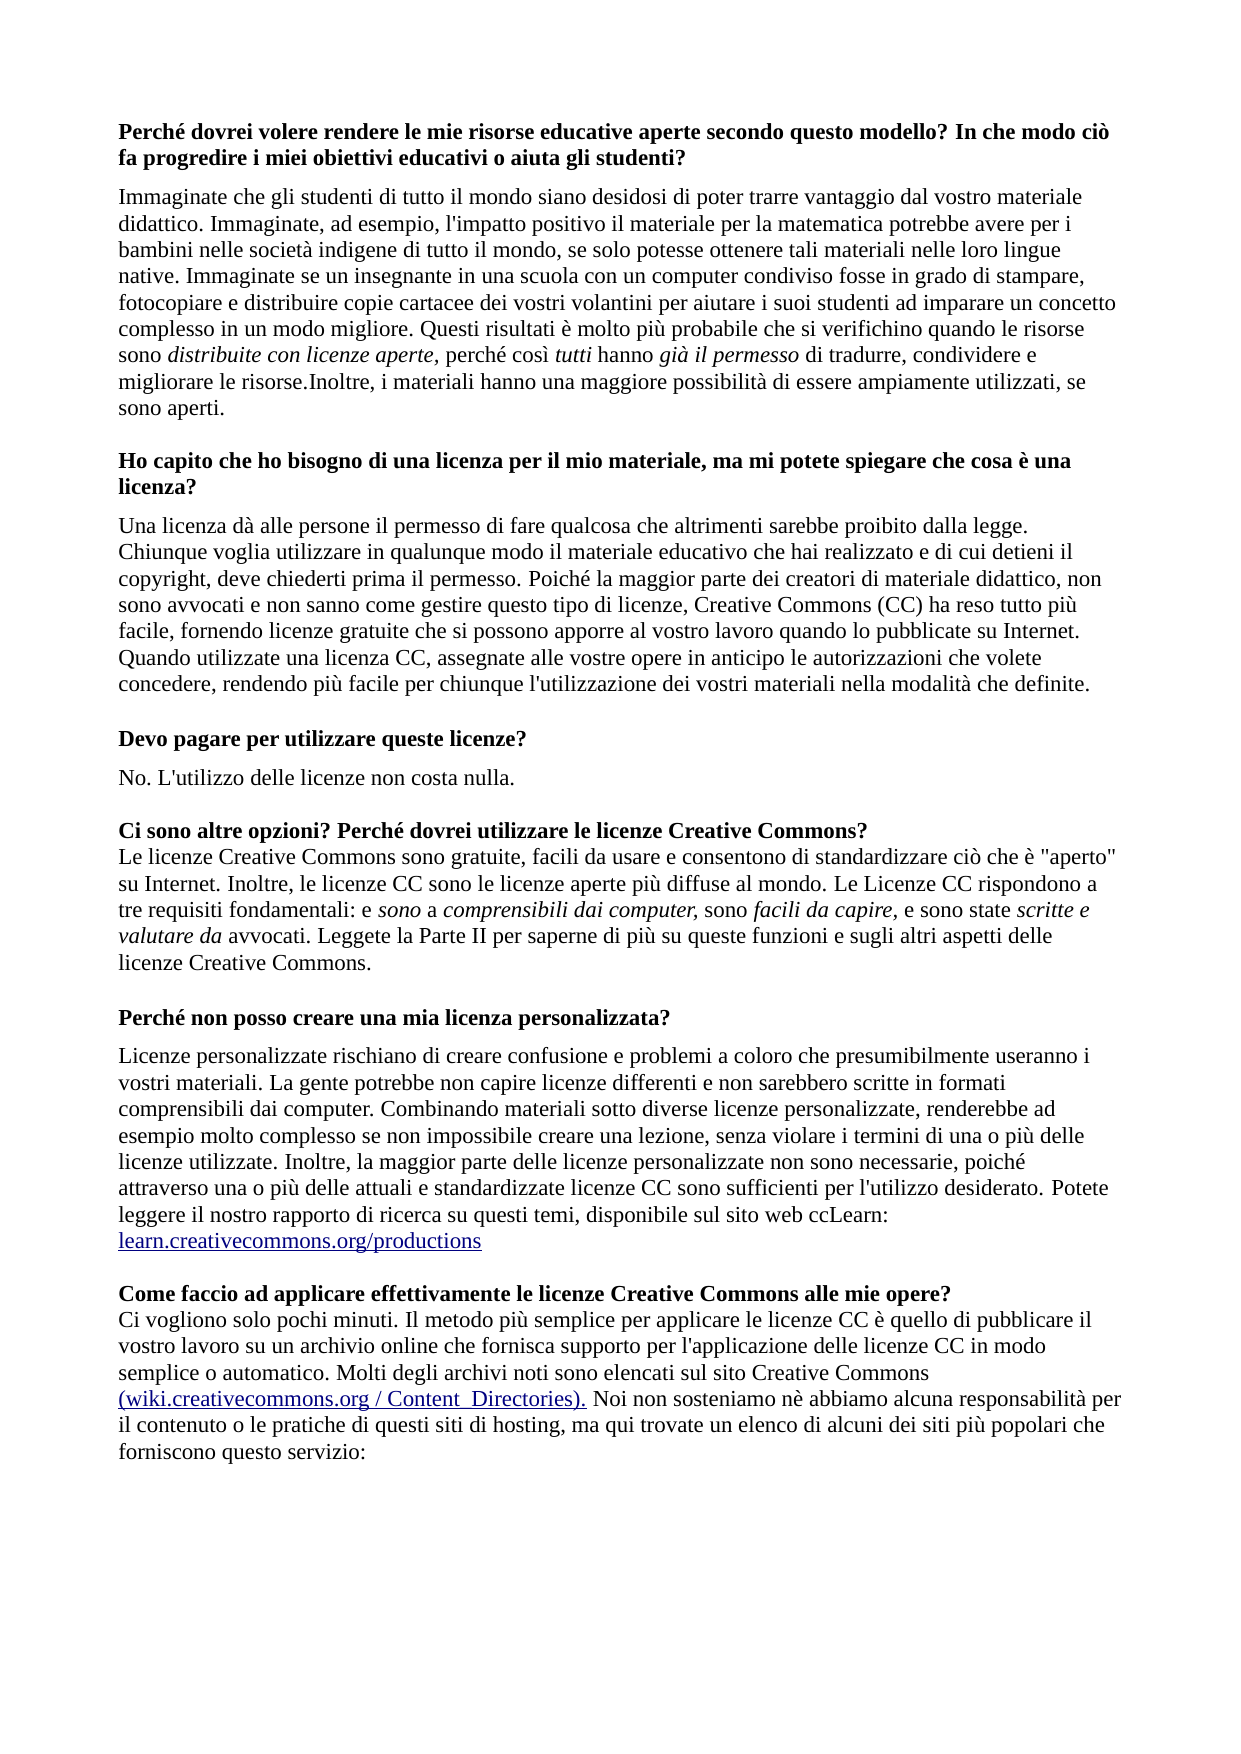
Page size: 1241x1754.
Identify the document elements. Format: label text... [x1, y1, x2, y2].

text Perché non posso creare una mia licenza personalizzata? [118, 1004, 1122, 1030]
text No. L'utilizzo delle licenze non costa nulla. [118, 764, 1122, 791]
text Ci sono altre opzioni? Perché dovrei utilizzare le licenze Creative Commons? [118, 817, 1122, 843]
text Una licenza dà alle persone il permesso di fare qualcosa che altrimenti sarebbe proibito dalla legge. Chiunque voglia utilizzare in qualunque modo il materiale educativo che hai realizzato e di cui detieni il copyright, deve chiederti prima il permesso. Poiché la maggior parte dei creatori di materiale didattico, non sono avvocati e non sanno come gestire questo tipo di licenze, Creative Commons (CC) ha reso tutto più facile, fornendo licenze gratuite che si possono apporre al vostro lavoro quando lo pubblicate su Internet. Quando utilizzate una licenza CC, assegnate alle vostre opere in anticipo le autorizzazioni che volete concedere, rendendo più facile per chiunque l'utilizzazione dei vostri materiali nella modalità che definite. [118, 512, 1122, 697]
text Immaginate che gli studenti di tutto il mondo siano desidosi di poter trarre vantaggio dal vostro materiale didattico. Immaginate, ad esempio, l'impatto positivo il materiale per la matematica potrebbe avere per i bambini nelle società indigene di tutto il mondo, se solo potesse ottenere tali materiali nelle loro lingue native. Immaginate se un insegnante in una scuola con un computer condiviso fosse in grado di stampare, fotocopiare e distribuire copie cartacee dei vostri volantini per aiutare i suoi studenti ad imparare un concetto complesso in un modo migliore. Questi risultati è molto più probabile che si verifichino quando le risorse sono distribuite con licenze aperte, perché così tutti hanno già il permesso di tradurre, condividere e migliorare le risorse.Inoltre, i materiali hanno una maggiore possibilità di essere ampiamente utilizzati, se sono aperti. [118, 183, 1122, 421]
text Devo pagare per utilizzare queste licenze? [118, 725, 1122, 752]
text Ci vogliono solo pochi minuti. Il metodo più semplice per applicare le licenze CC è quello di pubblicare il vostro lavoro su un archivio online che fornisca supporto per l'applicazione delle licenze CC in modo semplice o automatico. Molti degli archivi noti sono elencati sul sito Creative Commons (wiki.creativecommons.org / Content_Directories). Noi non sosteniamo nè abbiamo alcuna responsabilità per il contenuto o le pratiche di questi siti di hosting, ma qui trovate un elenco di alcuni dei siti più popolari che forniscono questo servizio: [118, 1306, 1122, 1464]
text Perché dovrei volere rendere le mie risorse educative aperte secondo questo modello? In che modo ciò fa progredire i miei obiettivi educativi o aiuta gli studenti? [118, 118, 1122, 171]
text Licenze personalizzate rischiano di creare confusione e problemi a coloro che presumibilmente useranno i vostri materiali. La gente potrebbe non capire licenze differenti e non sarebbero scritte in formati comprensibili dai computer. Combinando materiali sotto diverse licenze personalizzate, renderebbe ad esempio molto complesso se non impossibile creare una lezione, senza violare i termini di una o più delle licenze utilizzate. Inoltre, la maggior parte delle licenze personalizzate non sono necessarie, poiché attraverso una o più delle attuali e standardizzate licenze CC sono sufficienti per l'utilizzo desiderato. Potete leggere il nostro rapporto di ricerca su questi temi, disponibile sul sito web ccLearn: learn.creativecommons.org/productions [118, 1043, 1122, 1253]
text Le licenze Creative Commons sono gratuite, facili da usare e consentono di standardizzare ciò che è "aperto" su Internet. Inoltre, le licenze CC sono le licenze aperte più diffuse al mondo. Le Licenze CC rispondono a tre requisiti fondamentali: e sono a comprensibili dai computer, sono facili da capire, e sono state scritte e valutare da avvocati. Leggete la Parte II per saperne di più su queste funzioni e sugli altri aspetti delle licenze Creative Commons. [118, 843, 1122, 975]
text Ho capito che ho bisogno di una licenza per il mio materiale, ma mi potete spiegare che cosa è una licenza? [118, 447, 1122, 499]
text Come faccio ad applicare effettivamente le licenze Creative Commons alle mie opere? [118, 1280, 1122, 1306]
